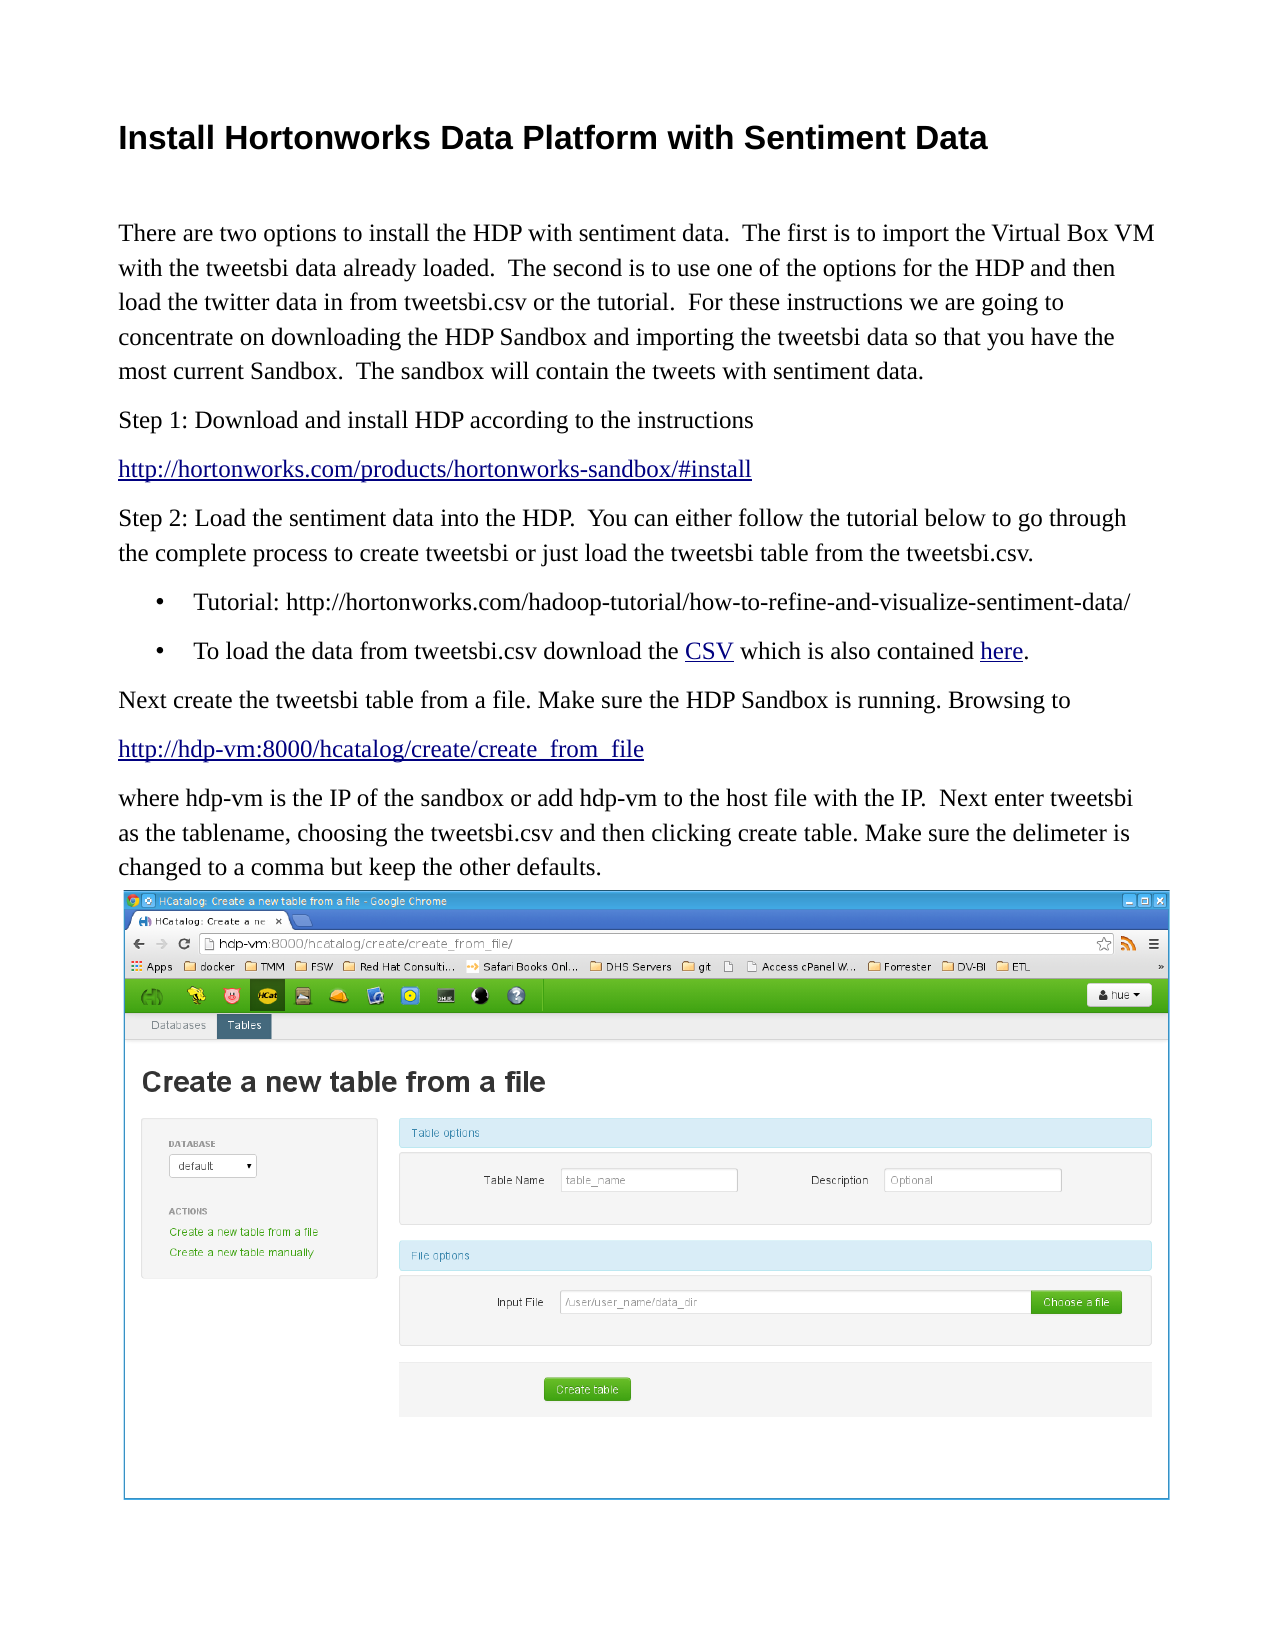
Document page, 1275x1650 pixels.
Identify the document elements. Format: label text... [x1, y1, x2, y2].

text Step 2: Load the sentiment data into the HDP. You can either follow the tutorial below to go through the complete process to create tweetsbi or just load the tweetsbi table from the tweetsbi.csv. [118, 503, 1157, 567]
subtitle Install Hortonworks Data Platform with Sentiment Data [118, 118, 1157, 157]
text Step 1: Download and install HDP according to the instructions [118, 405, 1157, 434]
text Next create the tweetsbi table from a file. Make sure the HDP Sandbox is running. Browsing to [118, 685, 1157, 714]
text There are two options to install the HDP with sentiment data. The first is to import the Virtual Box VM with the tweetsbi data already loaded. The second is to use one of the options for the HDP and then load the twitter data in from tweetsbi.csv or the tutorial. For these instructions we are going to concentrate on downloading the HDP Sandbox and importing the tweetsbi data so that you have the most current Sandbox. The sandbox will contain the tweets with sentiment data. [118, 218, 1157, 385]
picture [123, 890, 1170, 1500]
list To load the data from tweetsbi.csv download the CSV which is also contained here. [156, 636, 1157, 665]
text where hdp-vm is the IP of the sandbox or add hdp-vm to the host file with the IP. Next enter tweetsbi as the tablename, choosing the tweetsbi.csv and then clicking create table. Make sure the delimeter is changed to a comma but keep the other defaults. [118, 783, 1157, 881]
text http://hdp-vm:8000/hcatalog/create/create_from_file [118, 734, 1157, 763]
list Tutorial: http://hortonworks.com/hadoop-tutorial/how-to-refine-and-visualize-sentiment-data/ [156, 587, 1157, 616]
text http://hortonworks.com/products/hortonworks-sandbox/#install [118, 454, 1157, 483]
